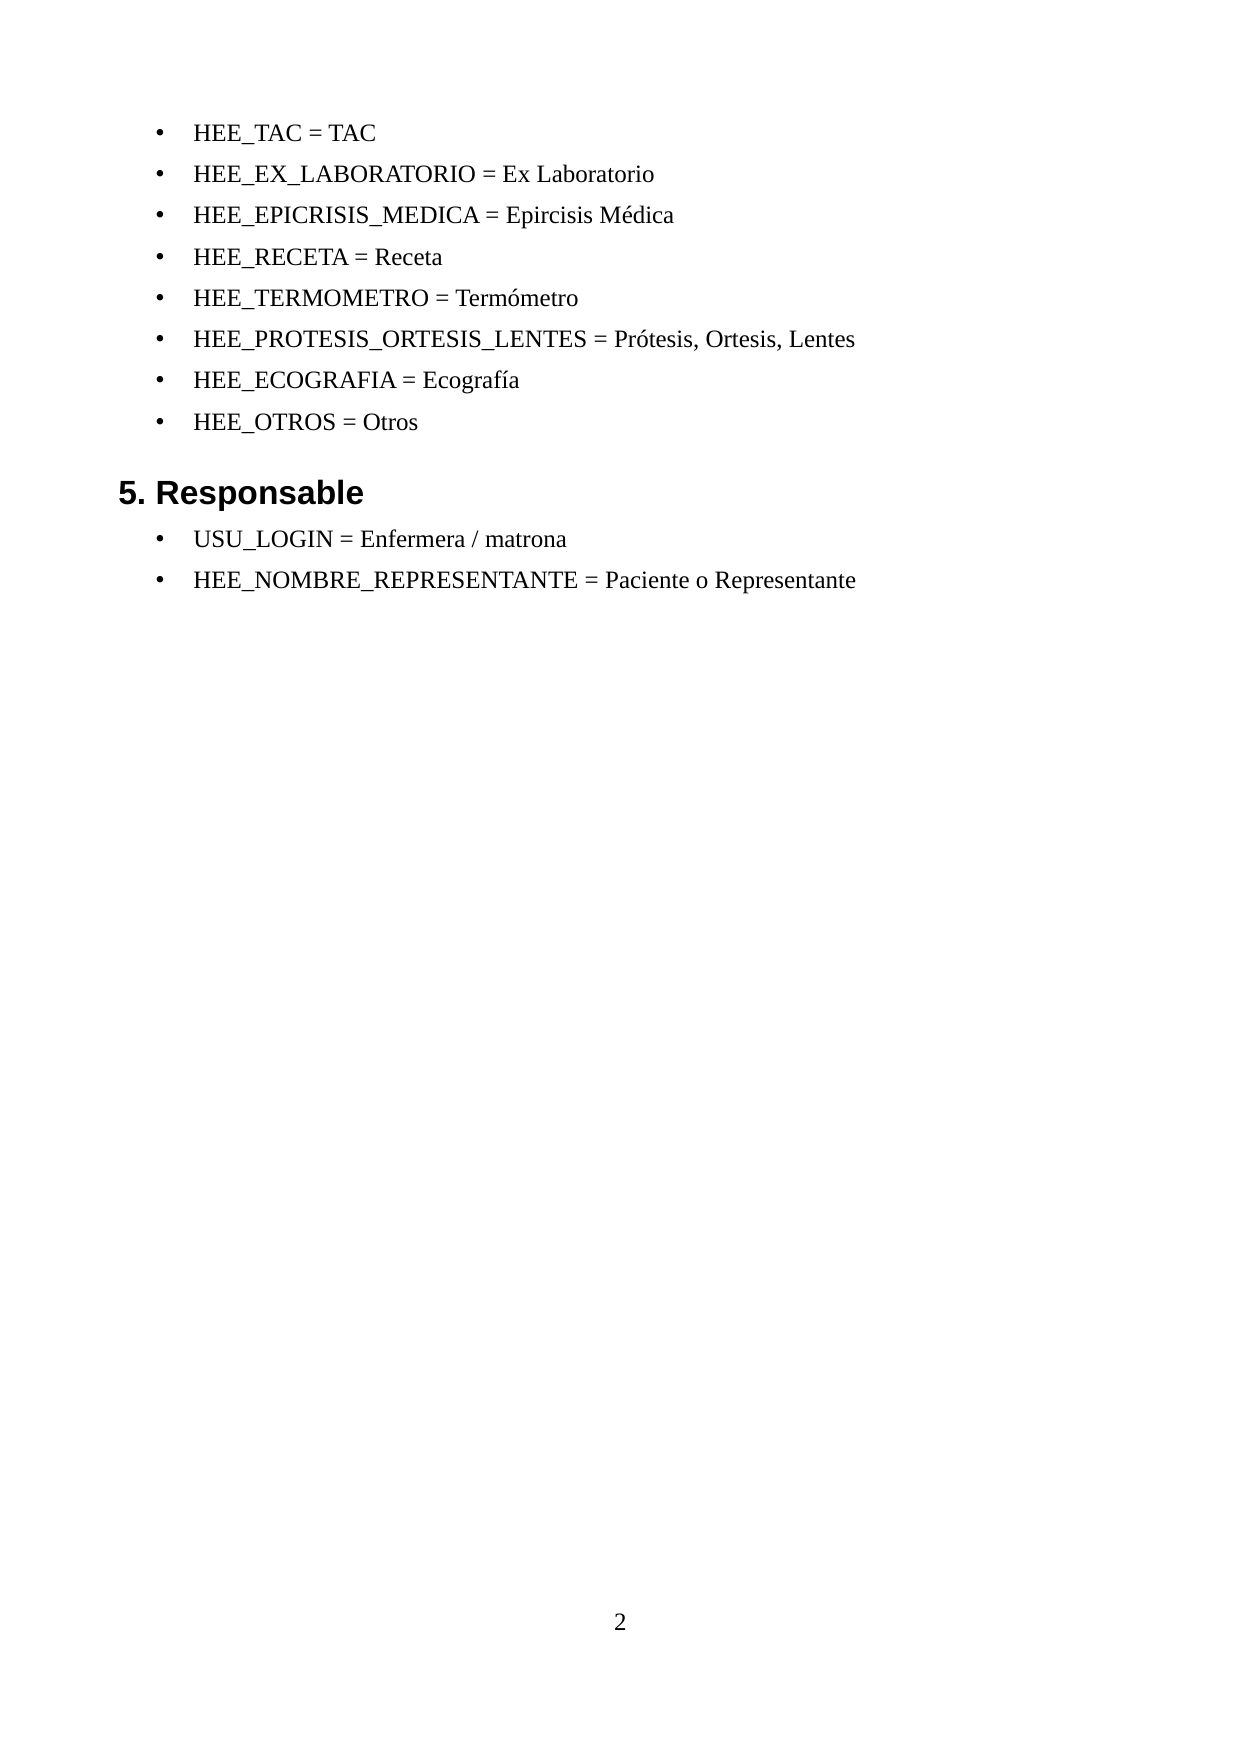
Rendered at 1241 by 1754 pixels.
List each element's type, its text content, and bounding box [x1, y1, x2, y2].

list HEE_ECOGRAFIA = Ecografía [156, 366, 1122, 394]
subtitle Responsable [118, 473, 1122, 512]
list HEE_PROTESIS_ORTESIS_LENTES = Prótesis, Ortesis, Lentes [156, 324, 1122, 353]
list HEE_EPICRISIS_MEDICA = Epircisis Médica [156, 201, 1122, 229]
list HEE_NOMBRE_REPRESENTANTE = Paciente o Representante [156, 566, 1122, 594]
list HEE_TAC = TAC [156, 118, 1122, 147]
list HEE_OTROS = Otros [156, 407, 1122, 436]
list HEE_EX_LABORATORIO = Ex Laboratorio [156, 159, 1122, 188]
list HEE_TERMOMETRO = Termómetro [156, 283, 1122, 312]
list USU_LOGIN = Enfermera / matrona [156, 524, 1122, 553]
list HEE_RECETA = Receta [156, 242, 1122, 271]
